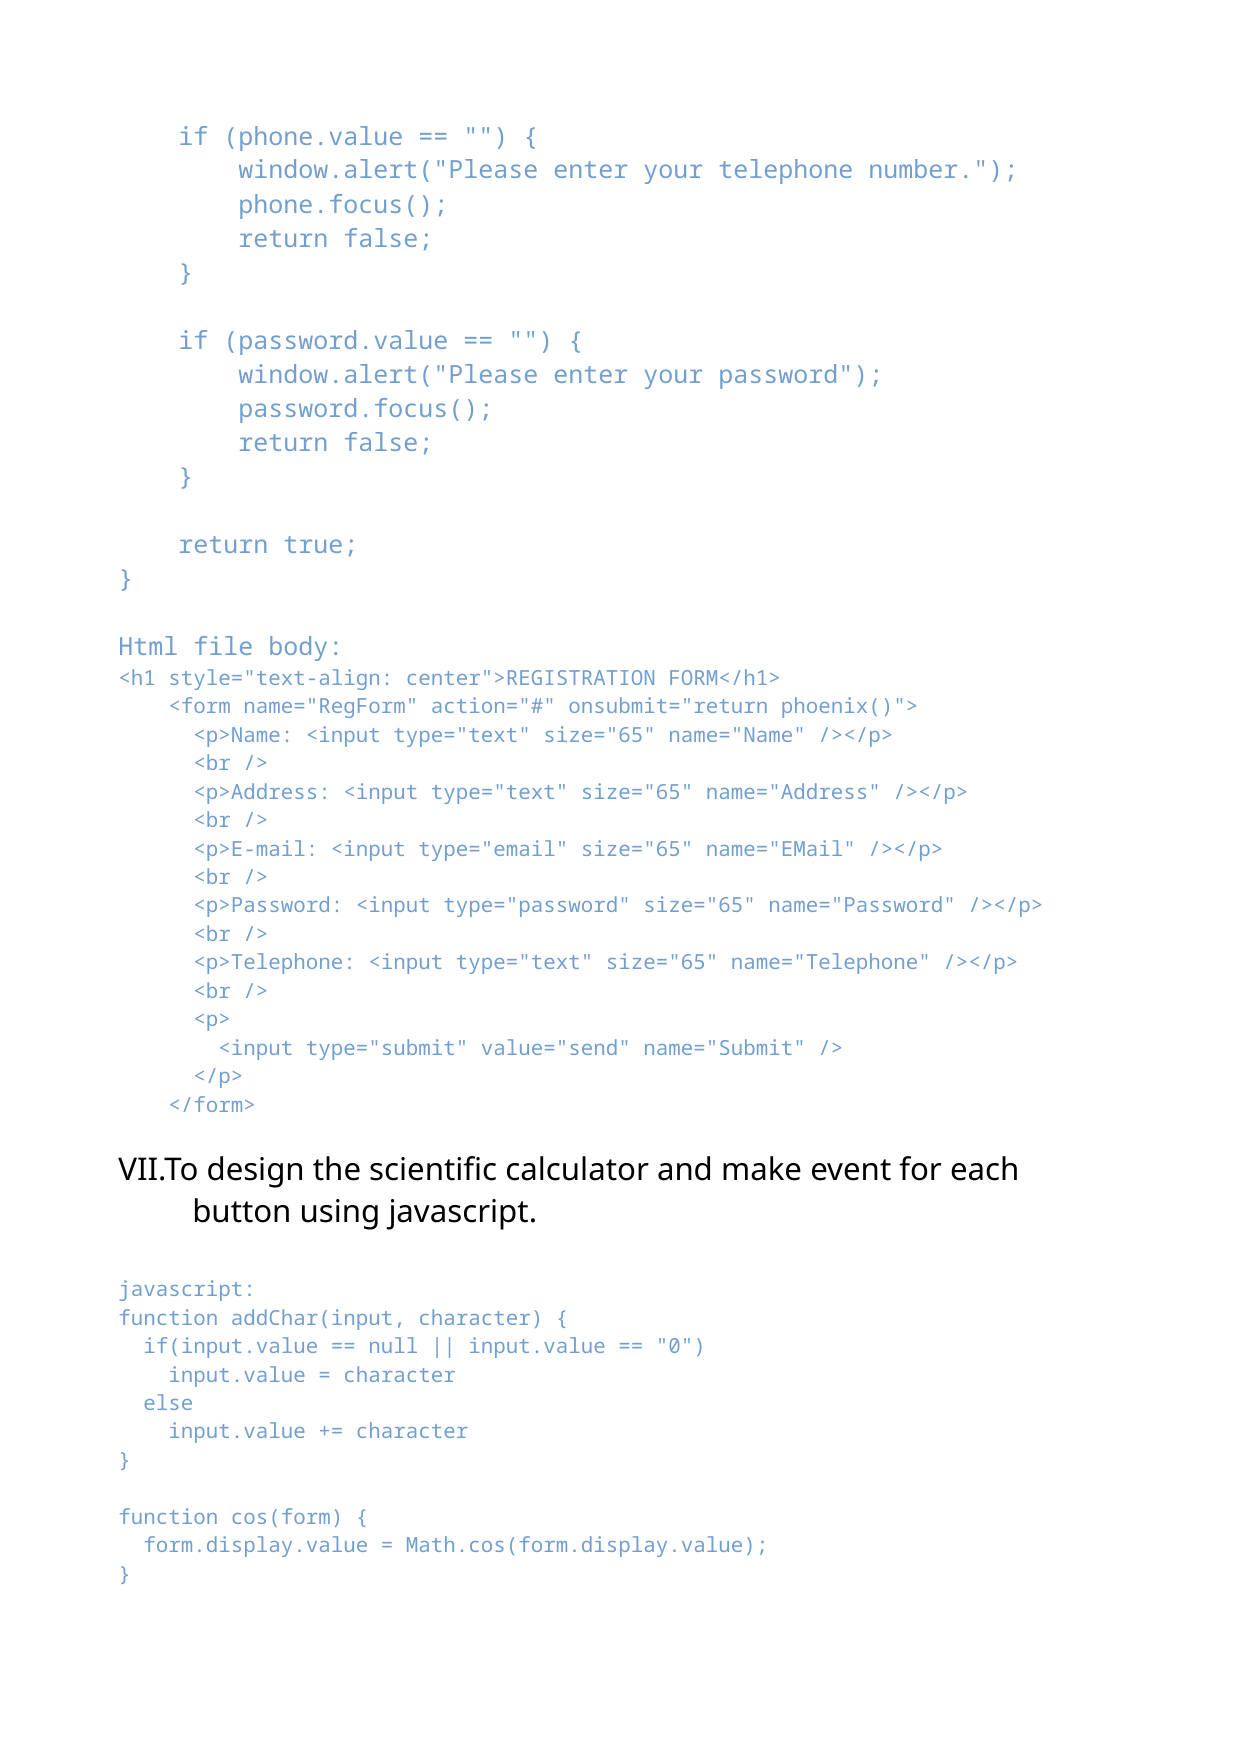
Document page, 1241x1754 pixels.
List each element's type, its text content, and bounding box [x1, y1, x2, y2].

text <br /> [118, 805, 1122, 834]
text input.value = character [118, 1360, 1122, 1388]
text if (phone.value == "") { [118, 118, 1122, 152]
text <p>Password: <input type="password" size="65" name="Password" /></p> [118, 891, 1122, 919]
text <br /> [118, 919, 1122, 947]
text <br /> [118, 976, 1122, 1004]
text phone.focus(); [118, 186, 1122, 220]
text <h1 style="text-align: center">REGISTRATION FORM</h1> [118, 663, 1122, 692]
text } [118, 254, 1122, 288]
text <p>Address: <input type="text" size="65" name="Address" /></p> [118, 777, 1122, 805]
text return true; [118, 527, 1122, 561]
text if(input.value == null || input.value == "0") [118, 1331, 1122, 1360]
text } [118, 561, 1122, 595]
text return false; [118, 220, 1122, 254]
text <p> [118, 1004, 1122, 1033]
text <br /> [118, 862, 1122, 891]
text </p> [118, 1061, 1122, 1090]
text form.display.value = Math.cos(form.display.value); [118, 1530, 1122, 1559]
text <p>Name: <input type="text" size="65" name="Name" /></p> [118, 720, 1122, 748]
text Html file body: [118, 629, 1122, 663]
text <input type="submit" value="send" name="Submit" /> [118, 1033, 1122, 1061]
text </form> [118, 1090, 1122, 1118]
text <form name="RegForm" action="#" onsubmit="return phoenix()"> [118, 692, 1122, 720]
text function cos(form) { [118, 1502, 1122, 1530]
text javascript: [118, 1274, 1122, 1303]
text input.value += character [118, 1417, 1122, 1445]
text } [118, 1559, 1122, 1587]
text return false; [118, 425, 1122, 459]
text window.alert("Please enter your password"); [118, 357, 1122, 391]
text if (password.value == "") { [118, 322, 1122, 357]
text else [118, 1388, 1122, 1417]
text <p>Telephone: <input type="text" size="65" name="Telephone" /></p> [118, 947, 1122, 976]
text window.alert("Please enter your telephone number."); [118, 152, 1122, 186]
text password.focus(); [118, 391, 1122, 425]
text function addChar(input, character) { [118, 1303, 1122, 1331]
text } [118, 1445, 1122, 1473]
text <p>E-mail: <input type="email" size="65" name="EMail" /></p> [118, 834, 1122, 862]
text <br /> [118, 748, 1122, 777]
text } [118, 459, 1122, 493]
text VII.To design the scientific calculator and make event for each button using javascript. [118, 1147, 1122, 1232]
